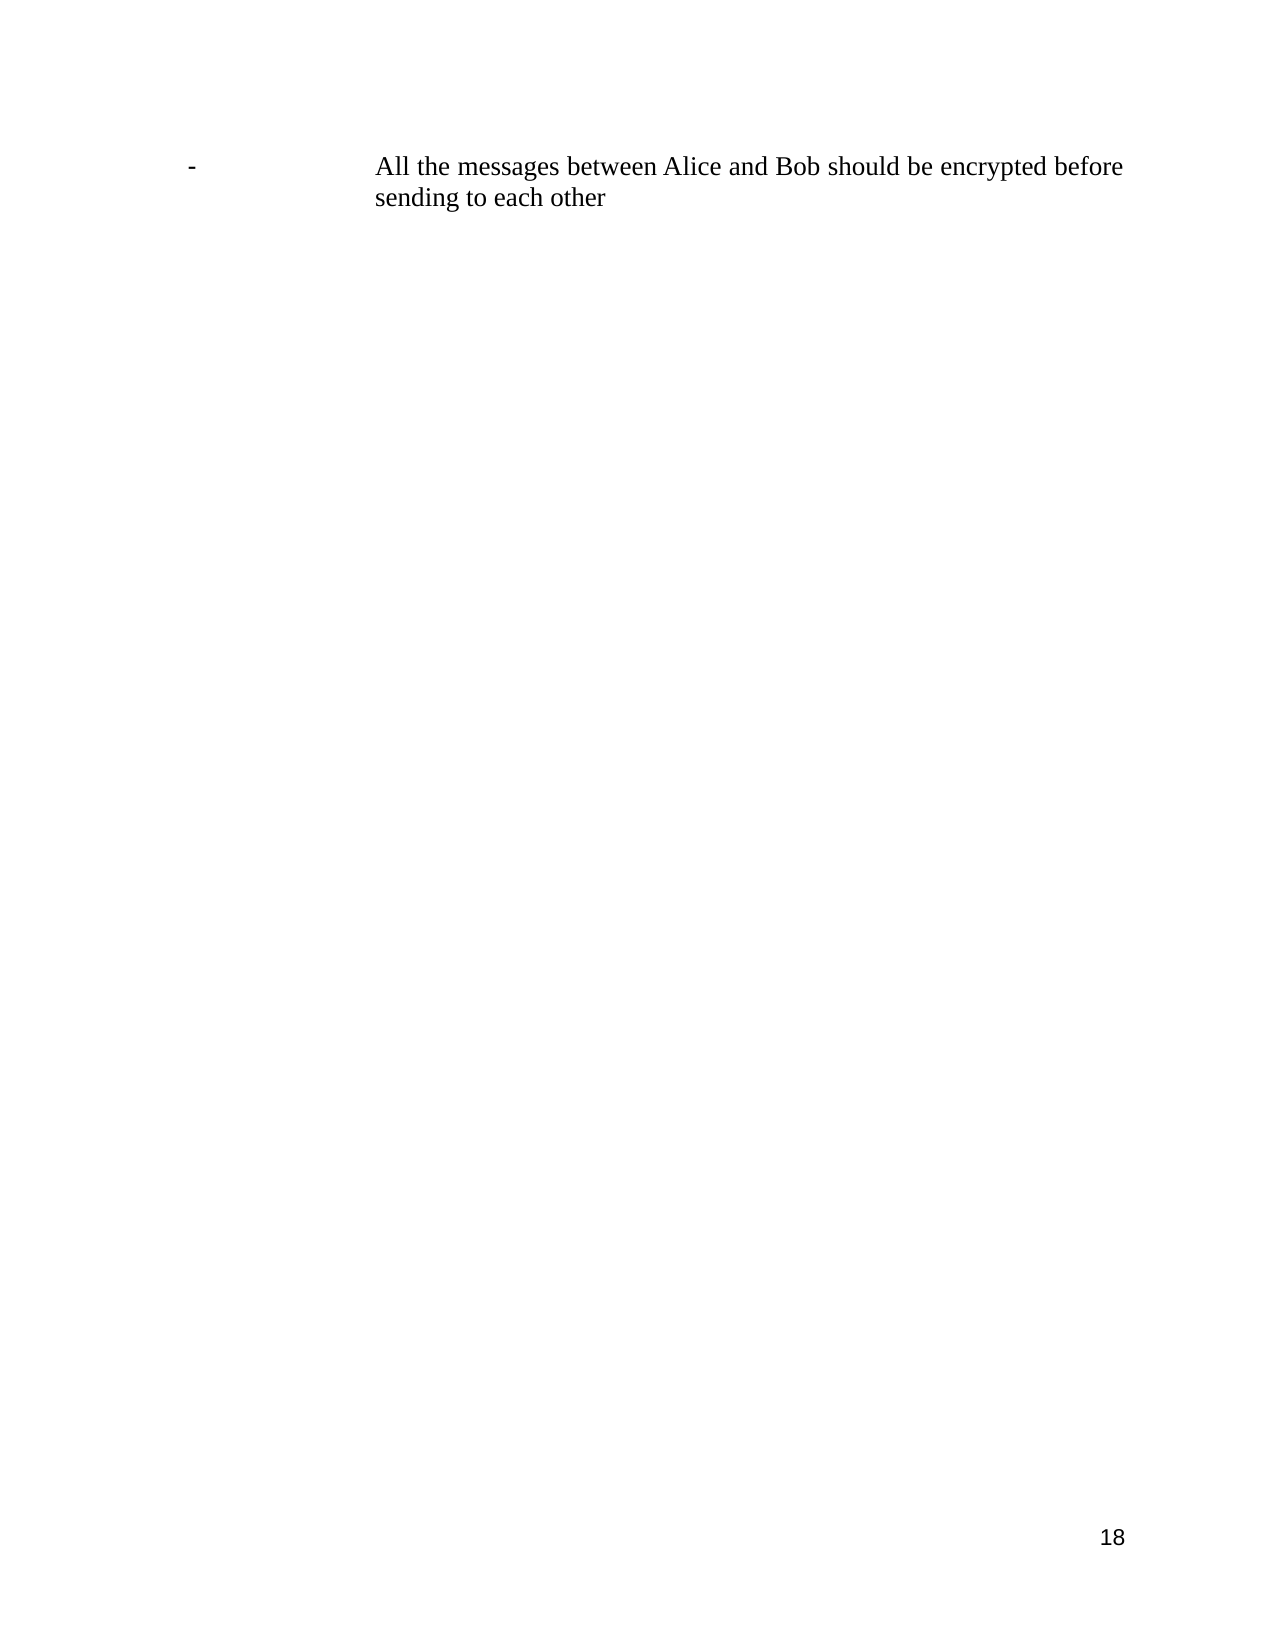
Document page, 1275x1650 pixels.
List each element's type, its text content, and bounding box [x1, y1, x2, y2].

list All the messages between Alice and Bob should be encrypted before sending to each other [187, 150, 1125, 212]
